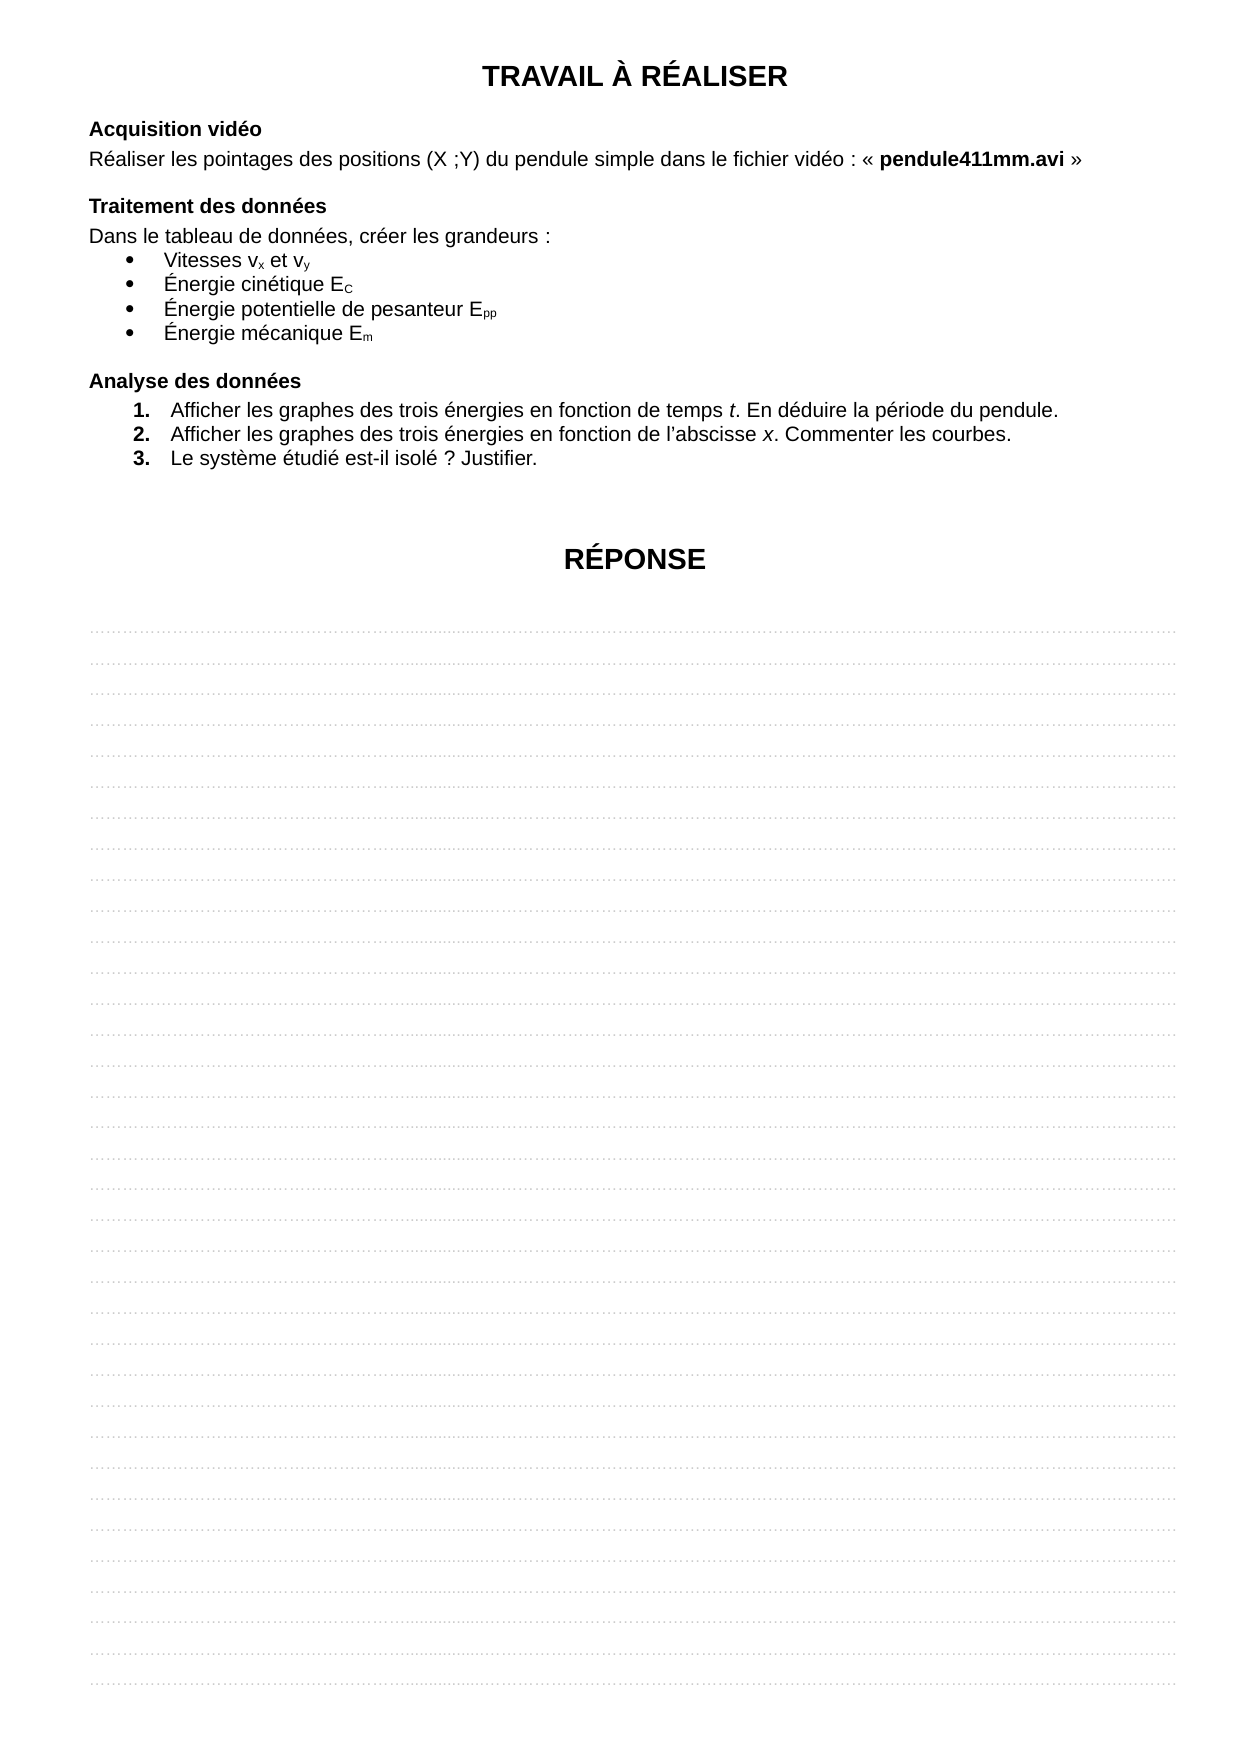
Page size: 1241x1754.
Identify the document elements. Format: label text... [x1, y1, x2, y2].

list Réponse [88, 542, 1181, 576]
list Afficher les graphes des trois énergies en fonction de temps t. En déduire la période du pendule. [133, 398, 1181, 422]
list Énergie potentielle de pesanteur Epp [126, 296, 1181, 320]
text ………………………………………………….................…………………………………………………………………………………………………….………. [88, 1175, 1181, 1194]
text ………………………………………………….................…………………………………………………………………………………………………….………. [88, 1639, 1181, 1658]
text ………………………………………………….................…………………………………………………………………………………………………….………. [88, 711, 1181, 730]
text ………………………………………………….................…………………………………………………………………………………………………….………. [88, 989, 1181, 1009]
text ………………………………………………….................…………………………………………………………………………………………………….………. [88, 897, 1181, 916]
text ………………………………………………….................…………………………………………………………………………………………………….………. [88, 1392, 1181, 1411]
text ………………………………………………….................…………………………………………………………………………………………………….………. [88, 618, 1181, 637]
text Analyse des données [88, 368, 1181, 392]
text ………………………………………………….................…………………………………………………………………………………………………….………. [88, 1361, 1181, 1380]
text ………………………………………………….................…………………………………………………………………………………………………….………. [88, 1082, 1181, 1102]
text ………………………………………………….................…………………………………………………………………………………………………….………. [88, 1206, 1181, 1225]
text ………………………………………………….................…………………………………………………………………………………………………….………. [88, 1268, 1181, 1287]
text ………………………………………………….................…………………………………………………………………………………………………….………. [88, 1299, 1181, 1318]
text ………………………………………………….................…………………………………………………………………………………………………….………. [88, 1577, 1181, 1597]
text ………………………………………………….................…………………………………………………………………………………………………….………. [88, 1237, 1181, 1256]
text ………………………………………………….................…………………………………………………………………………………………………….………. [88, 1423, 1181, 1442]
text ………………………………………………….................…………………………………………………………………………………………………….………. [88, 1454, 1181, 1473]
list Énergie cinétique EC [126, 272, 1181, 296]
text ………………………………………………….................…………………………………………………………………………………………………….………. [88, 1144, 1181, 1163]
text ………………………………………………….................…………………………………………………………………………………………………….………. [88, 1516, 1181, 1535]
text ………………………………………………….................…………………………………………………………………………………………………….………. [88, 1113, 1181, 1132]
text Traitement des données [88, 194, 1181, 218]
text ………………………………………………….................…………………………………………………………………………………………………….………. [88, 1330, 1181, 1349]
list Dans le tableau de données, créer les grandeurs : [88, 224, 1181, 248]
list Afficher les graphes des trois énergies en fonction de l’abscisse x. Commenter les courbes. [133, 422, 1181, 446]
text ………………………………………………….................…………………………………………………………………………………………………….………. [88, 1051, 1181, 1071]
text ………………………………………………….................…………………………………………………………………………………………………….………. [88, 866, 1181, 885]
text ………………………………………………….................…………………………………………………………………………………………………….………. [88, 649, 1181, 668]
list Vitesses vx et vy [126, 248, 1181, 272]
text ………………………………………………….................…………………………………………………………………………………………………….………. [88, 1021, 1181, 1040]
text Acquisition vidéo [88, 117, 1181, 141]
text ………………………………………………….................…………………………………………………………………………………………………….………. [88, 773, 1181, 792]
text ………………………………………………….................…………………………………………………………………………………………………….………. [88, 680, 1181, 699]
list Réaliser les pointages des positions (X ;Y) du pendule simple dans le fichier vidéo : « pendule411mm.avi » [88, 146, 1181, 170]
text ………………………………………………….................…………………………………………………………………………………………………….………. [88, 1670, 1181, 1689]
text ………………………………………………….................…………………………………………………………………………………………………….………. [88, 928, 1181, 947]
list Le système étudié est-il isolé ? Justifier. [133, 446, 1181, 470]
text ………………………………………………….................…………………………………………………………………………………………………….………. [88, 1608, 1181, 1627]
text ………………………………………………….................…………………………………………………………………………………………………….………. [88, 804, 1181, 823]
text ………………………………………………….................…………………………………………………………………………………………………….………. [88, 1546, 1181, 1566]
text Travail à réaliser [88, 59, 1181, 93]
text ………………………………………………….................…………………………………………………………………………………………………….………. [88, 1484, 1181, 1504]
text ………………………………………………….................…………………………………………………………………………………………………….………. [88, 835, 1181, 854]
list Énergie mécanique Em [126, 320, 1181, 344]
text ………………………………………………….................…………………………………………………………………………………………………….………. [88, 742, 1181, 761]
text ………………………………………………….................…………………………………………………………………………………………………….………. [88, 959, 1181, 978]
